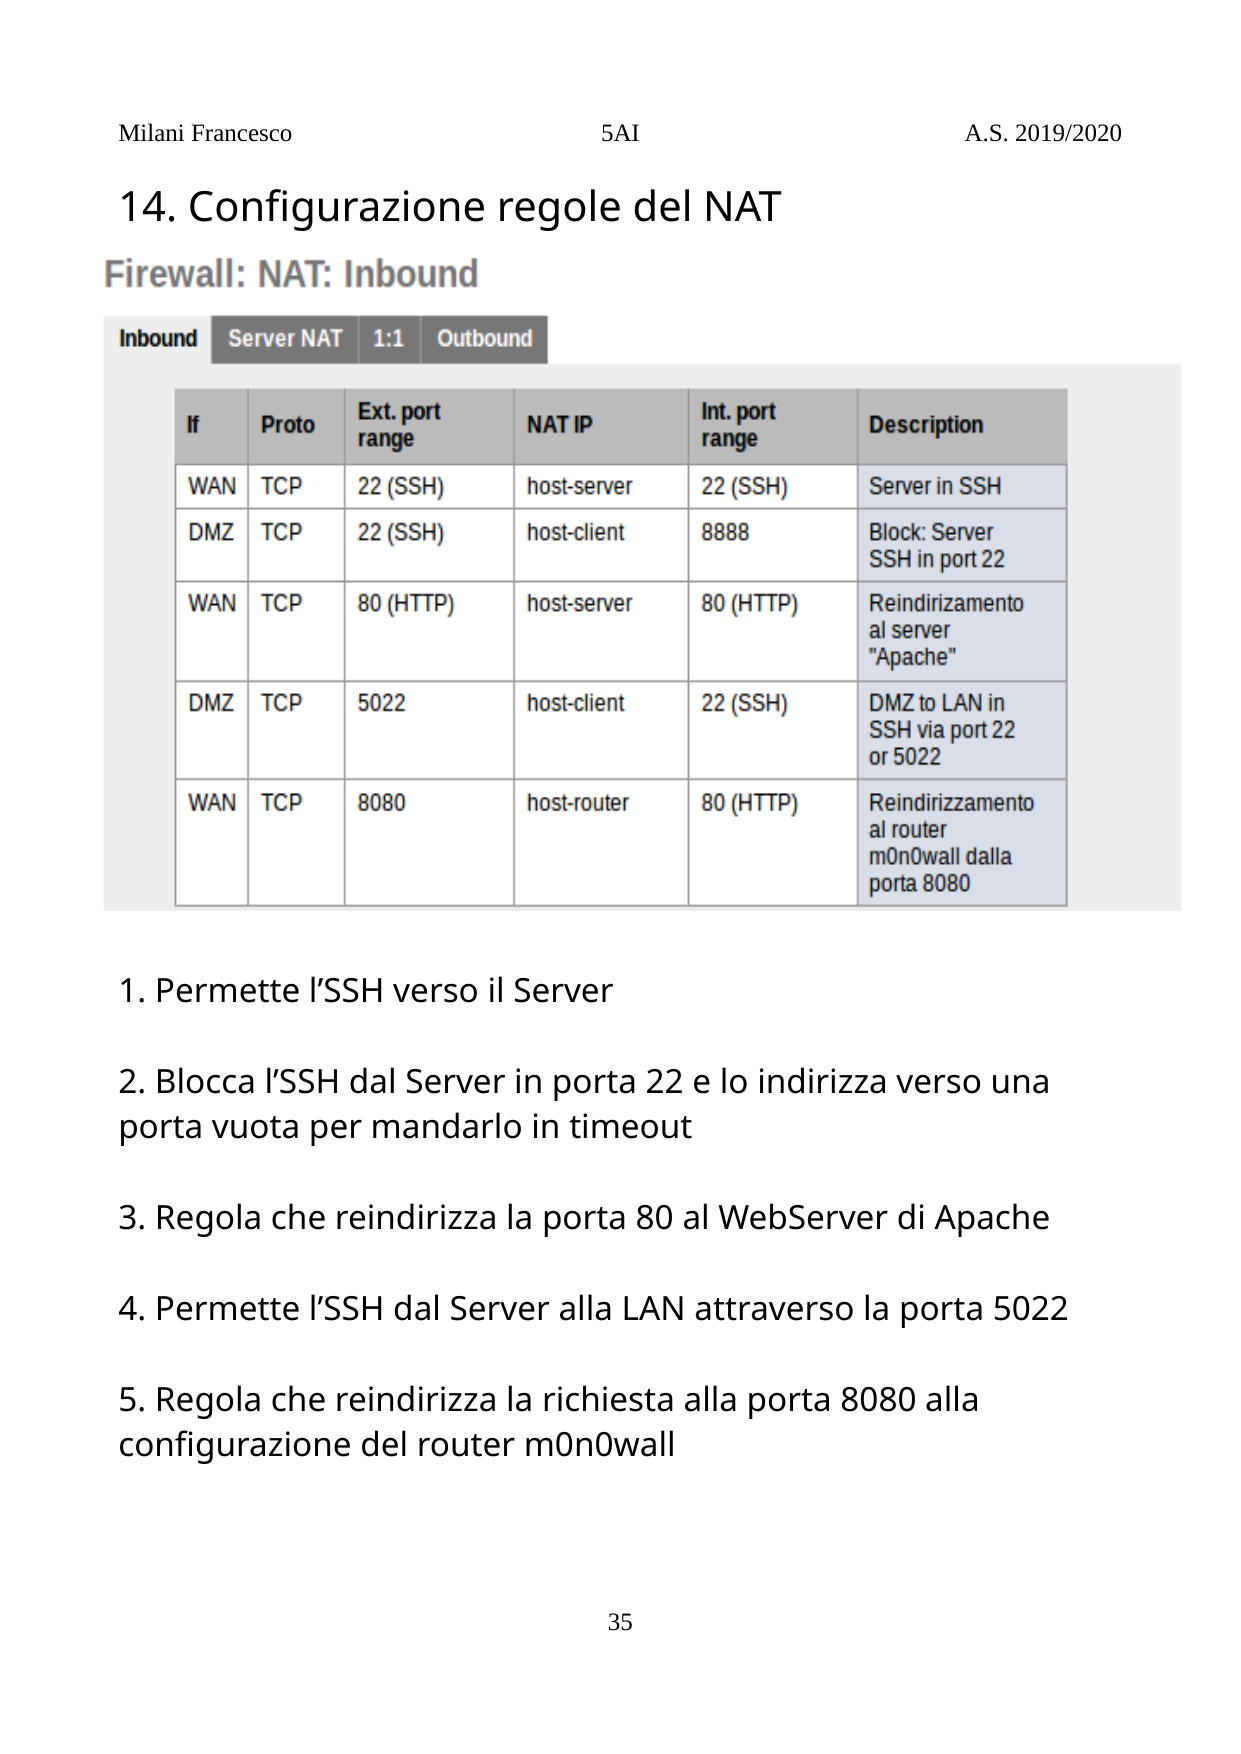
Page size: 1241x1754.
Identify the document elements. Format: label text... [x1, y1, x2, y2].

text 5. Regola che reindirizza la richiesta alla porta 8080 alla configurazione del router m0n0wall [118, 1376, 1122, 1467]
text 1. Permette l’SSH verso il Server [118, 967, 1122, 1012]
text 4. Permette l’SSH dal Server alla LAN attraverso la porta 5022 [118, 1285, 1122, 1330]
picture [99, 252, 1182, 911]
text 14. Configurazione regole del NAT [118, 176, 1122, 233]
text 3. Regola che reindirizza la porta 80 al WebServer di Apache [118, 1194, 1122, 1239]
text 2. Blocca l’SSH dal Server in porta 22 e lo indirizza verso una porta vuota per mandarlo in timeout [118, 1058, 1122, 1149]
